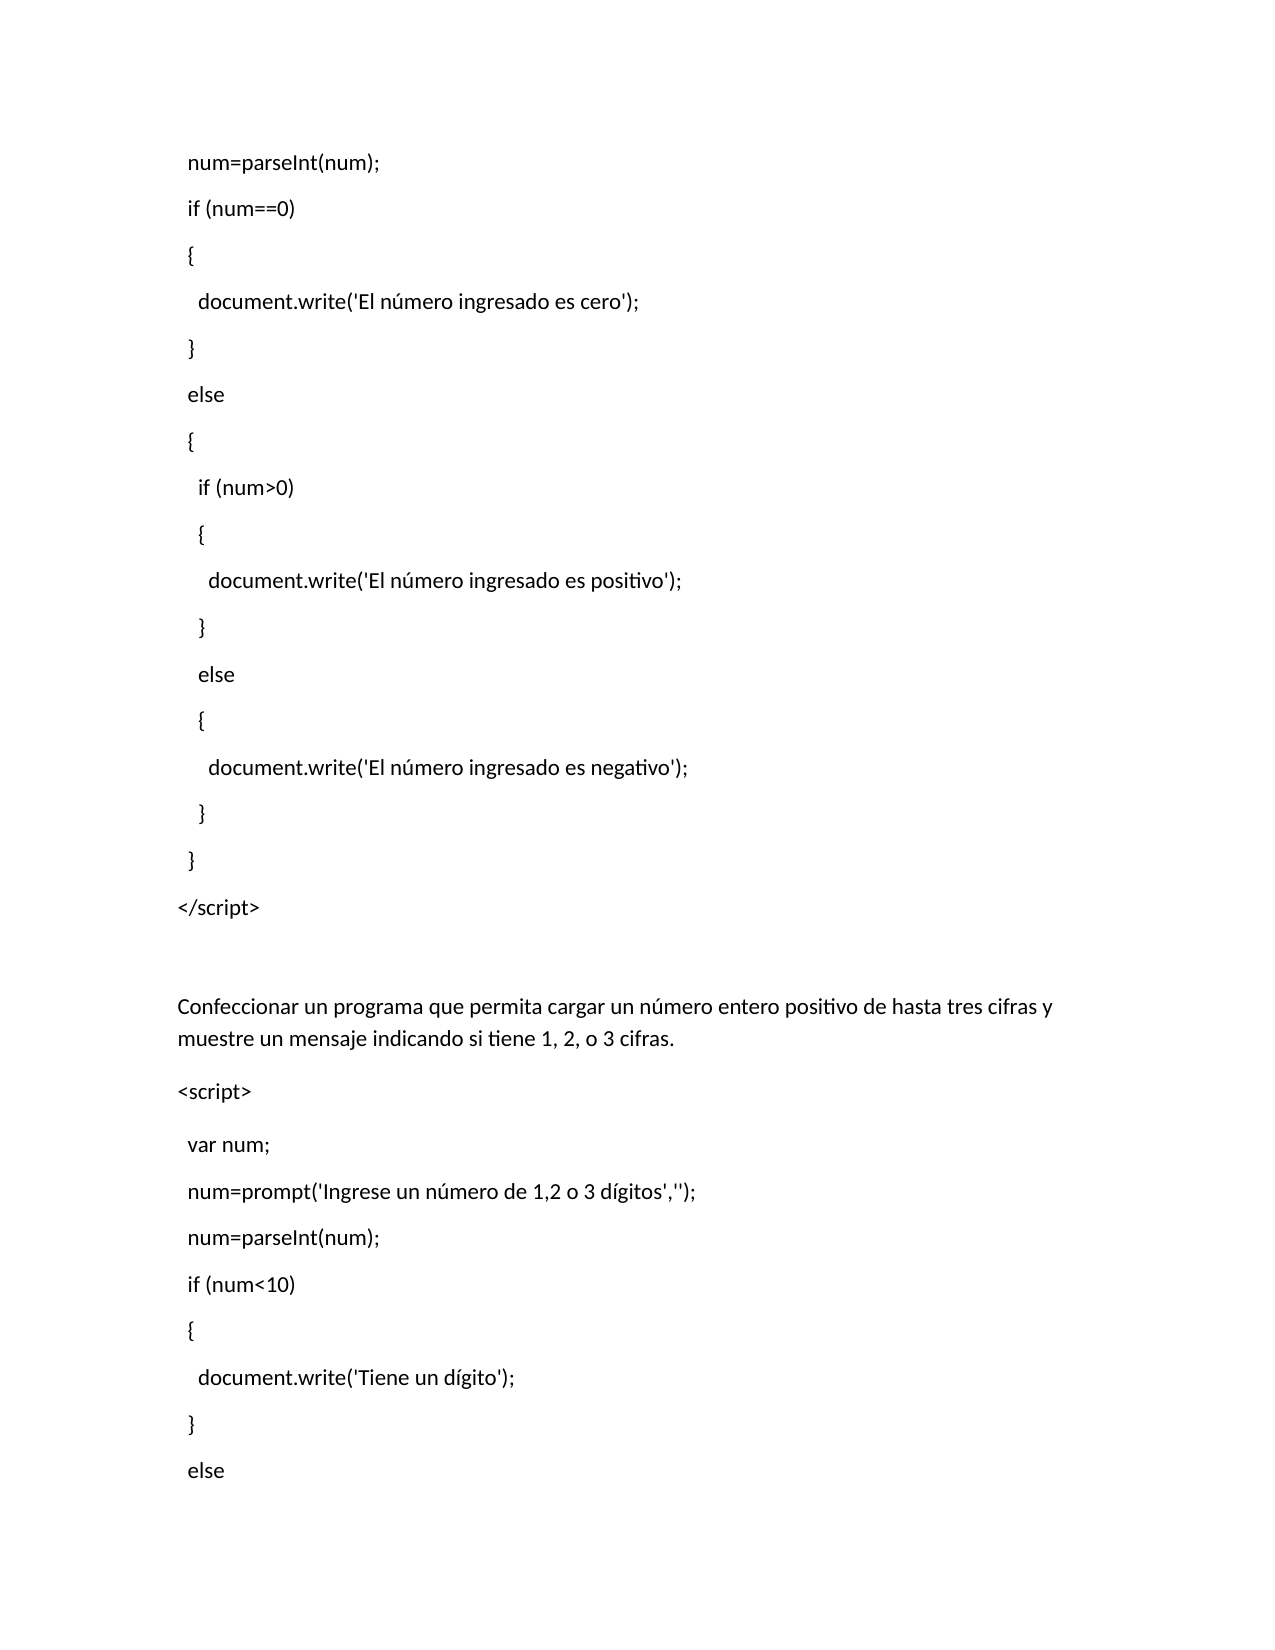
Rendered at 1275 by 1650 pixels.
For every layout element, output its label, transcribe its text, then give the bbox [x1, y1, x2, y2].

text else [177, 380, 1098, 408]
text var num; [177, 1130, 1098, 1158]
text if (num<10) [177, 1270, 1098, 1298]
text } [177, 846, 1098, 874]
text Confeccionar un programa que permita cargar un número entero positivo de hasta tres cifras y muestre un mensaje indicando si tiene 1, 2, o 3 cifras. [177, 992, 1098, 1052]
text { [177, 520, 1098, 548]
text if (num>0) [177, 473, 1098, 502]
text <script> [177, 1077, 1098, 1105]
text } [177, 799, 1098, 827]
text document.write('El número ingresado es positivo'); [177, 567, 1098, 595]
text document.write('El número ingresado es negativo'); [177, 753, 1098, 781]
text </script> [177, 893, 1098, 921]
text else [177, 1456, 1098, 1484]
text num=prompt('Ingrese un número de 1,2 o 3 dígitos',''); [177, 1177, 1098, 1205]
text { [177, 1317, 1098, 1345]
text { [177, 706, 1098, 734]
text { [177, 241, 1098, 269]
text } [177, 613, 1098, 641]
text { [177, 427, 1098, 455]
text document.write('El número ingresado es cero'); [177, 287, 1098, 315]
text } [177, 1410, 1098, 1438]
text num=parseInt(num); [177, 148, 1098, 176]
text if (num==0) [177, 194, 1098, 222]
text } [177, 334, 1098, 362]
text num=parseInt(num); [177, 1223, 1098, 1252]
text document.write('Tiene un dígito'); [177, 1363, 1098, 1391]
text else [177, 660, 1098, 688]
